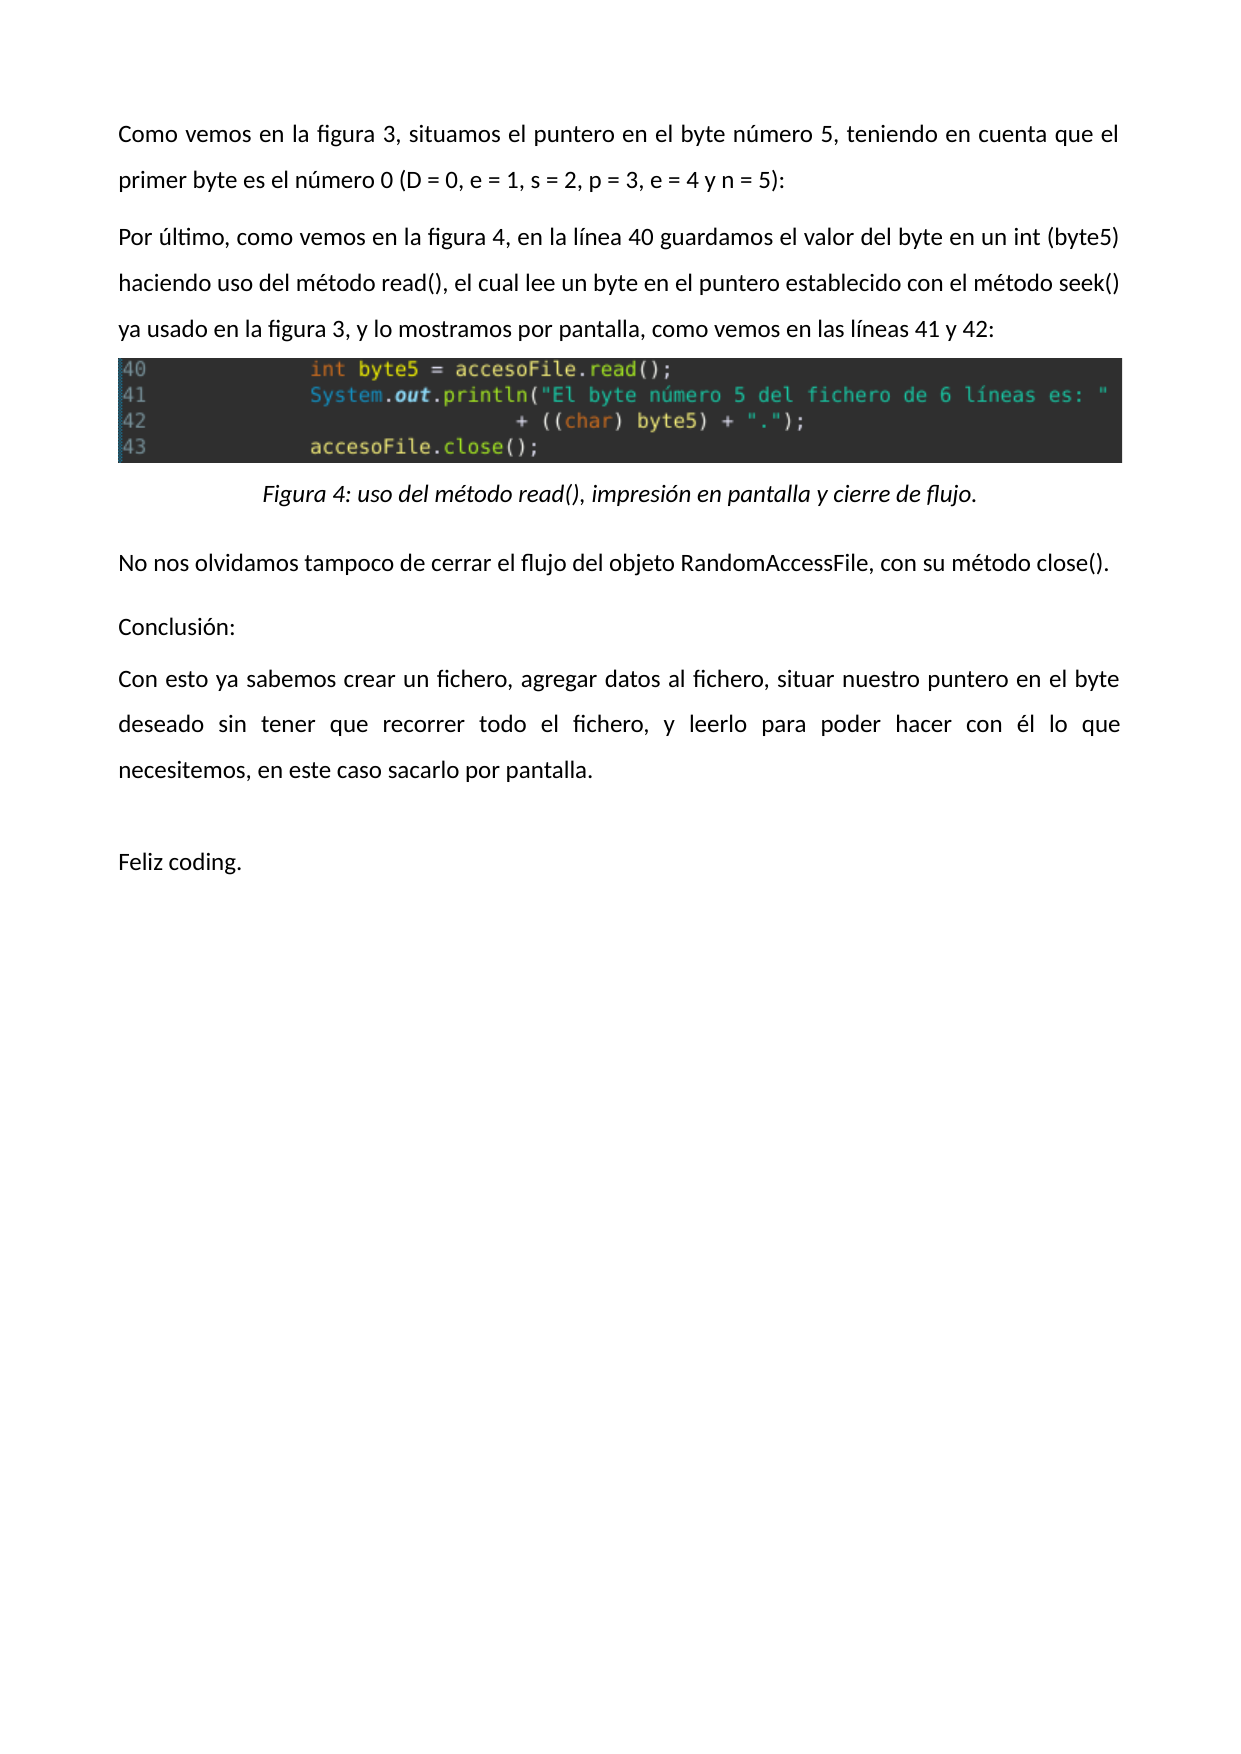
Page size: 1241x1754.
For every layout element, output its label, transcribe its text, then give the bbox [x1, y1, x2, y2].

picture [118, 358, 1123, 463]
text No nos olvidamos tampoco de cerrar el flujo del objeto RandomAccessFile, con su método close(). [118, 548, 1122, 578]
text Con esto ya sabemos crear un fichero, agregar datos al fichero, situar nuestro puntero en el byte deseado sin tener que recorrer todo el fichero, y leerlo para poder hacer con él lo que necesitemos, en este caso sacarlo por pantalla. [118, 663, 1122, 785]
text Como vemos en la figura 3, situamos el puntero en el byte número 5, teniendo en cuenta que el primer byte es el número 0 (D = 0, e = 1, s = 2, p = 3, e = 4 y n = 5): [118, 118, 1122, 194]
text Por último, como vemos en la figura 4, en la línea 40 guardamos el valor del byte en un int (byte5) haciendo uso del método read(), el cual lee un byte en el puntero establecido con el método seek() ya usado en la figura 3, y lo mostramos por pantalla, como vemos en las líneas 41 y 42: [118, 221, 1122, 343]
text Figura 4: uso del método read(), impresión en pantalla y cierre de flujo. [118, 463, 1122, 509]
text Conclusión: [118, 611, 1122, 642]
text Feliz coding. [118, 846, 1122, 876]
